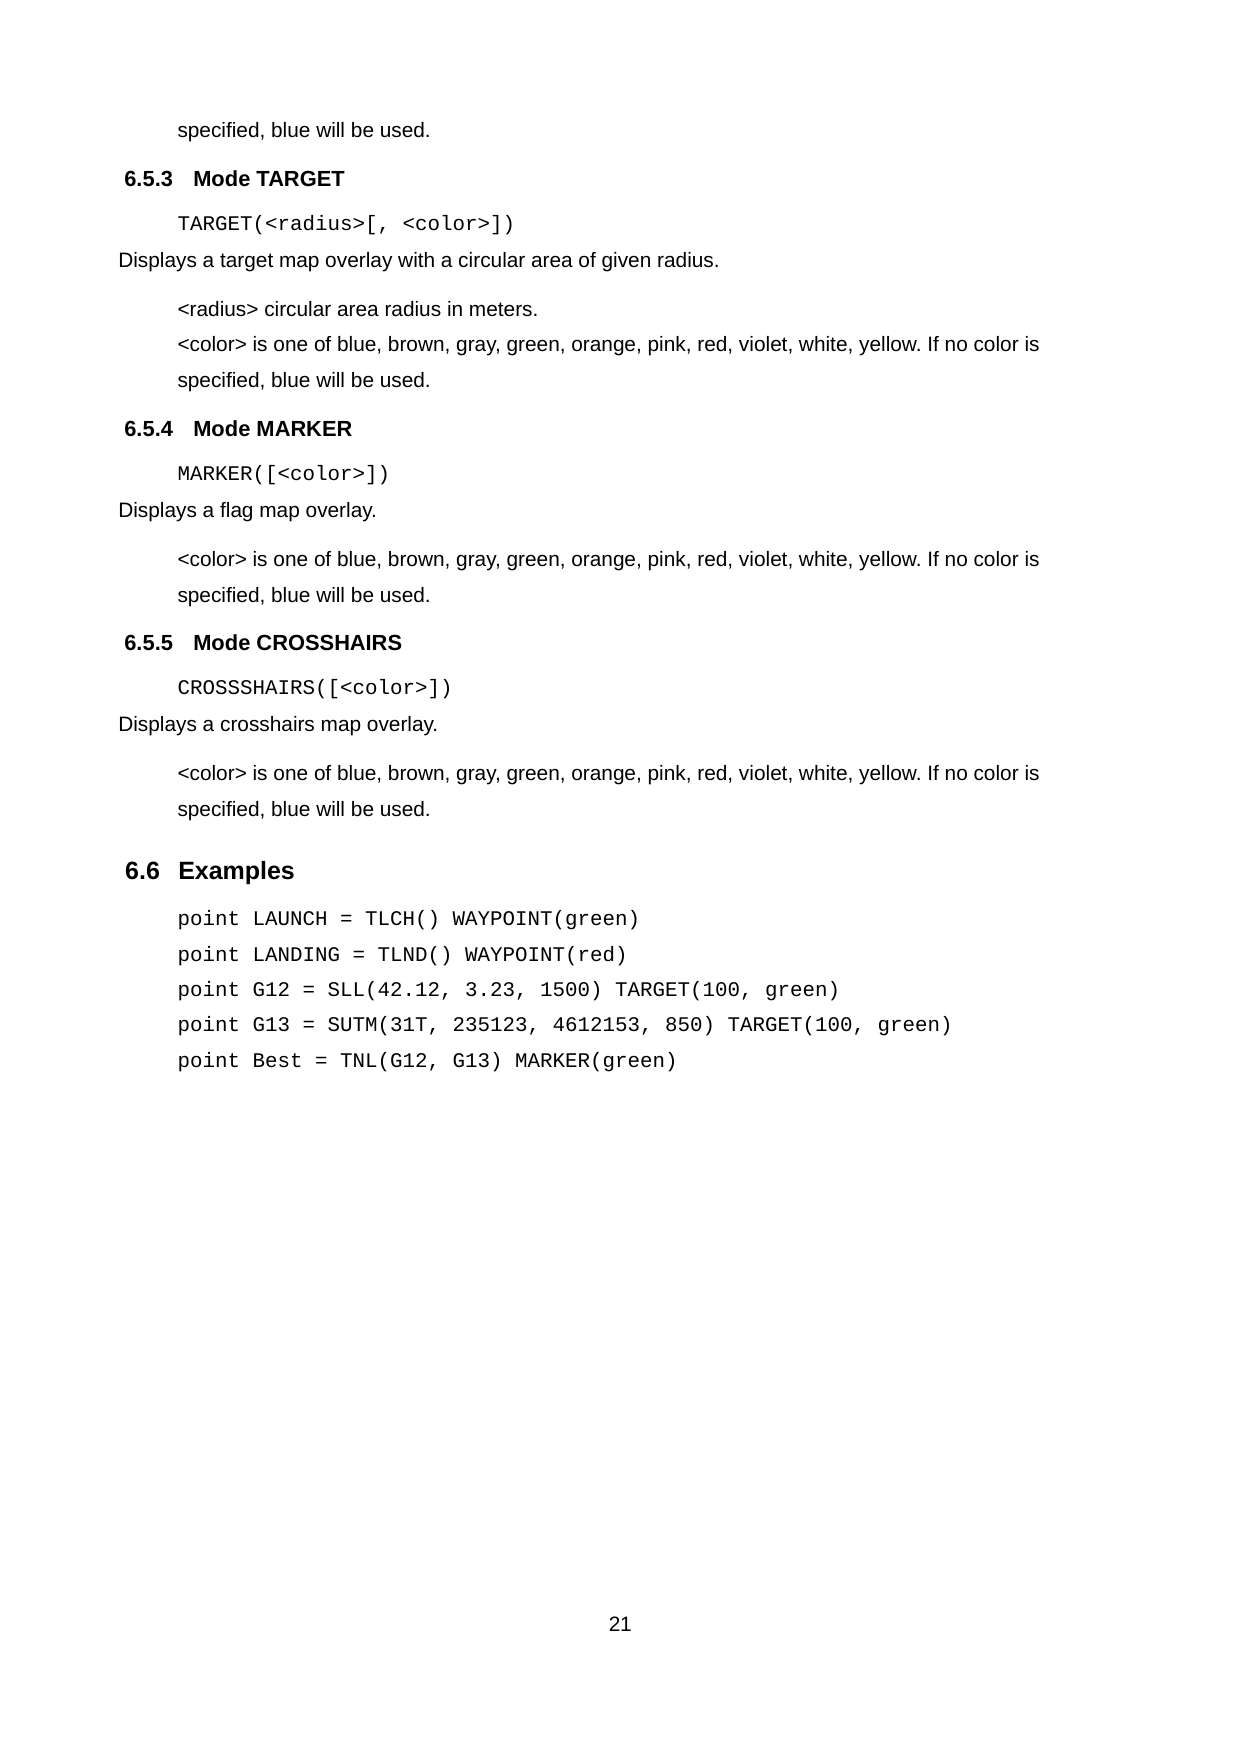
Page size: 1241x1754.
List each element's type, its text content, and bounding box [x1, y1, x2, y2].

list <radius> circular area radius in meters. [177, 296, 1122, 320]
text point LAUNCH = TLCH() WAYPOINT(green) point LANDING = TLND() WAYPOINT(red) point G12 = SLL(42.12, 3.23, 1500) TARGET(100, green) point G13 = SUTM(31T, 235123, 4612153, 850) TARGET(100, green) point Best = TNL(G12, G13) MARKER(green) [177, 908, 1063, 1073]
list <color> is one of blue, brown, gray, green, orange, pink, red, violet, white, yellow. If no color is specified, blue will be used. [177, 332, 1122, 392]
text CROSSSHAIRS([<color>]) [177, 677, 1063, 700]
text Displays a crosshairs map overlay. [118, 712, 1122, 736]
subtitle Mode CROSSHAIRS [118, 630, 1122, 655]
list specified, blue will be used. [177, 118, 1122, 142]
subtitle Examples [118, 856, 1122, 885]
text MARKER([<color>]) [177, 463, 1063, 486]
text Displays a flag map overlay. [118, 498, 1122, 522]
text TARGET(<radius>[, <color>]) [177, 212, 1063, 236]
subtitle Mode TARGET [118, 166, 1122, 191]
subtitle Mode MARKER [118, 416, 1122, 441]
list <color> is one of blue, brown, gray, green, orange, pink, red, violet, white, yellow. If no color is specified, blue will be used. [177, 546, 1122, 606]
list <color> is one of blue, brown, gray, green, orange, pink, red, violet, white, yellow. If no color is specified, blue will be used. [177, 761, 1122, 821]
text Displays a target map overlay with a circular area of given radius. [118, 248, 1122, 272]
